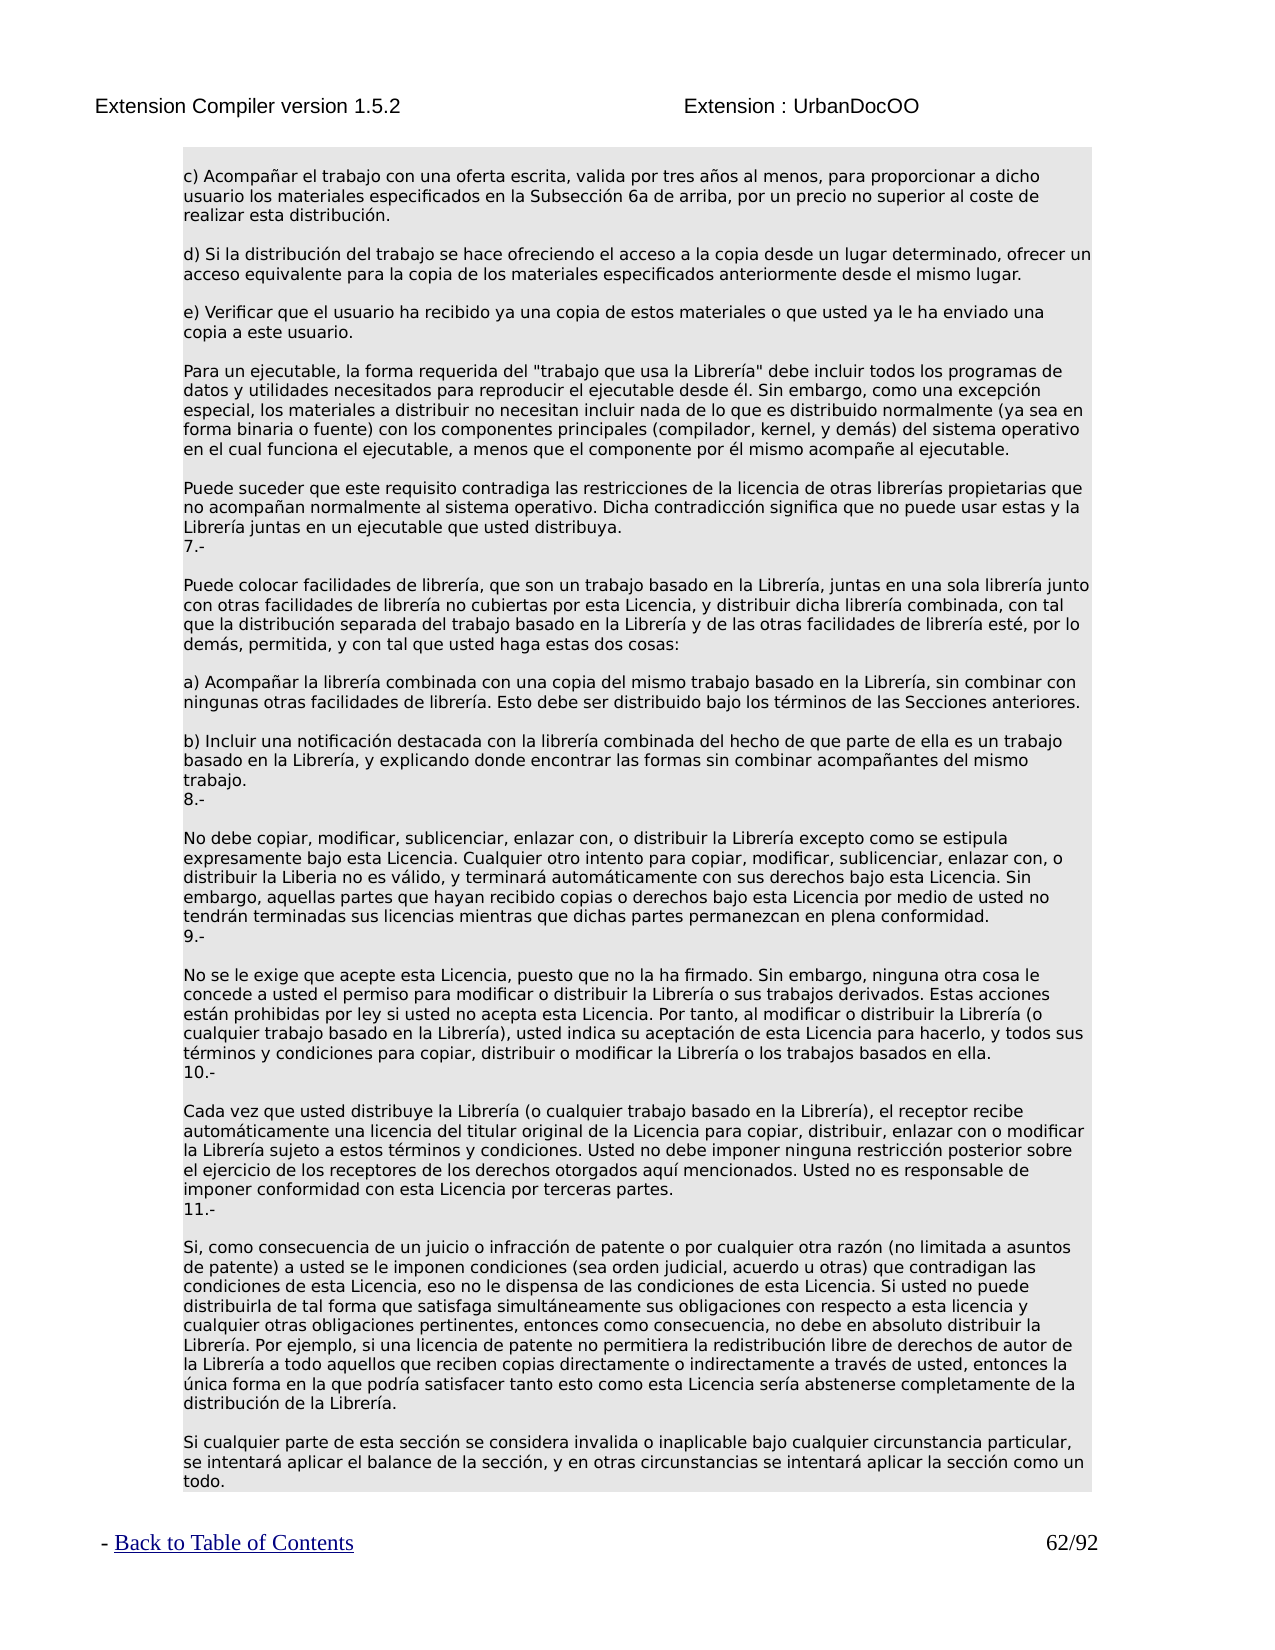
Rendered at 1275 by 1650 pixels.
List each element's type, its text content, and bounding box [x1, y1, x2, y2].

text 8.- [183, 790, 1092, 810]
text 10.- [183, 1063, 1092, 1082]
text e) Verificar que el usuario ha recibido ya una copia de estos materiales o que usted ya le ha enviado una copia a este usuario. [183, 303, 1092, 342]
text Puede suceder que este requisito contradiga las restricciones de la licencia de otras librerías propietarias que no acompañan normalmente al sistema operativo. Dicha contradicción significa que no puede usar estas y la Librería juntas en un ejecutable que usted distribuya. [183, 479, 1092, 537]
text Si, como consecuencia de un juicio o infracción de patente o por cualquier otra razón (no limitada a asuntos de patente) a usted se le imponen condiciones (sea orden judicial, acuerdo u otras) que contradigan las condiciones de esta Licencia, eso no le dispensa de las condiciones de esta Licencia. Si usted no puede distribuirla de tal forma que satisfaga simultáneamente sus obligaciones con respecto a esta licencia y cualquier otras obligaciones pertinentes, entonces como consecuencia, no debe en absoluto distribuir la Librería. Por ejemplo, si una licencia de patente no permitiera la redistribución libre de derechos de autor de la Librería a todo aquellos que reciben copias directamente o indirectamente a través de usted, entonces la única forma en la que podría satisfacer tanto esto como esta Licencia sería abstenerse completamente de la distribución de la Librería. [183, 1238, 1092, 1414]
text No se le exige que acepte esta Licencia, puesto que no la ha firmado. Sin embargo, ninguna otra cosa le concede a usted el permiso para modificar o distribuir la Librería o sus trabajos derivados. Estas acciones están prohibidas por ley si usted no acepta esta Licencia. Por tanto, al modificar o distribuir la Librería (o cualquier trabajo basado en la Librería), usted indica su aceptación de esta Licencia para hacerlo, y todos sus términos y condiciones para copiar, distribuir o modificar la Librería o los trabajos basados en ella. [183, 966, 1092, 1063]
text Puede colocar facilidades de librería, que son un trabajo basado en la Librería, juntas en una sola librería junto con otras facilidades de librería no cubiertas por esta Licencia, y distribuir dicha librería combinada, con tal que la distribución separada del trabajo basado en la Librería y de las otras facilidades de librería esté, por lo demás, permitida, y con tal que usted haga estas dos cosas: [183, 576, 1092, 654]
text c) Acompañar el trabajo con una oferta escrita, valida por tres años al menos, para proporcionar a dicho usuario los materiales especificados en la Subsección 6a de arriba, por un precio no superior al coste de realizar esta distribución. [183, 167, 1092, 225]
text No debe copiar, modificar, sublicenciar, enlazar con, o distribuir la Librería excepto como se estipula expresamente bajo esta Licencia. Cualquier otro intento para copiar, modificar, sublicenciar, enlazar con, o distribuir la Liberia no es válido, y terminará automáticamente con sus derechos bajo esta Licencia. Sin embargo, aquellas partes que hayan recibido copias o derechos bajo esta Licencia por medio de usted no tendrán terminadas sus licencias mientras que dichas partes permanezcan en plena conformidad. [183, 829, 1092, 927]
text 11.- [183, 1199, 1092, 1219]
text Para un ejecutable, la forma requerida del "trabajo que usa la Librería" debe incluir todos los programas de datos y utilidades necesitados para reproducir el ejecutable desde él. Sin embargo, como una excepción especial, los materiales a distribuir no necesitan incluir nada de lo que es distribuido normalmente (ya sea en forma binaria o fuente) con los componentes principales (compilador, kernel, y demás) del sistema operativo en el cual funciona el ejecutable, a menos que el componente por él mismo acompañe al ejecutable. [183, 362, 1092, 459]
text Cada vez que usted distribuye la Librería (o cualquier trabajo basado en la Librería), el receptor recibe automáticamente una licencia del titular original de la Licencia para copiar, distribuir, enlazar con o modificar la Librería sujeto a estos términos y condiciones. Usted no debe imponer ninguna restricción posterior sobre el ejercicio de los receptores de los derechos otorgados aquí mencionados. Usted no es responsable de imponer conformidad con esta Licencia por terceras partes. [183, 1102, 1092, 1199]
text a) Acompañar la librería combinada con una copia del mismo trabajo basado en la Librería, sin combinar con ningunas otras facilidades de librería. Esto debe ser distribuido bajo los términos de las Secciones anteriores. [183, 673, 1092, 712]
text 7.- [183, 537, 1092, 557]
text d) Si la distribución del trabajo se hace ofreciendo el acceso a la copia desde un lugar determinado, ofrecer un acceso equivalente para la copia de los materiales especificados anteriormente desde el mismo lugar. [183, 245, 1092, 284]
text Si cualquier parte de esta sección se considera invalida o inaplicable bajo cualquier circunstancia particular, se intentará aplicar el balance de la sección, y en otras circunstancias se intentará aplicar la sección como un todo. [183, 1433, 1092, 1492]
text b) Incluir una notificación destacada con la librería combinada del hecho de que parte de ella es un trabajo basado en la Librería, y explicando donde encontrar las formas sin combinar acompañantes del mismo trabajo. [183, 732, 1092, 790]
text 9.- [183, 927, 1092, 946]
